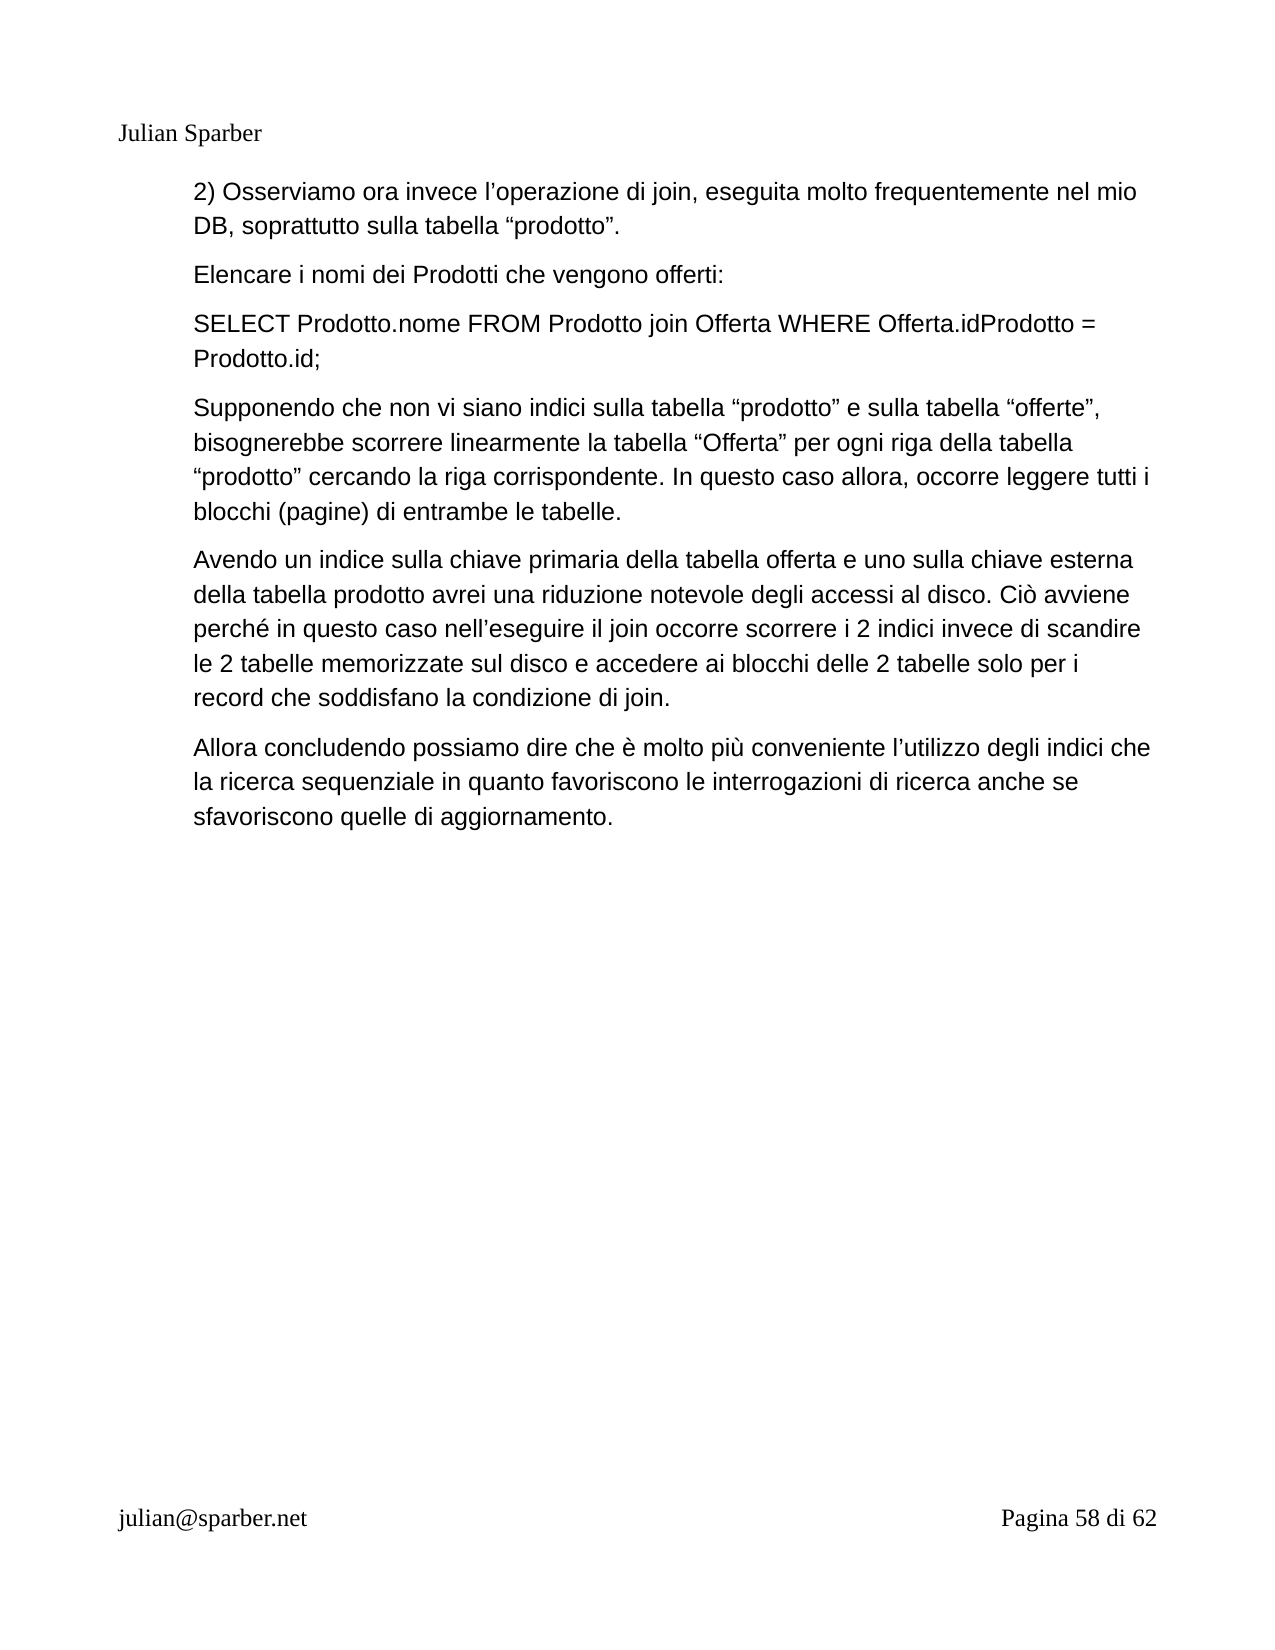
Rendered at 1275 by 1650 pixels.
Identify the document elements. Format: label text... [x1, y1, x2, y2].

list Supponendo che non vi siano indici sulla tabella “prodotto” e sulla tabella “offerte”, bisognerebbe scorrere linearmente la tabella “Offerta” per ogni riga della tabella “prodotto” cercando la riga corrispondente. In questo caso allora, occorre leggere tutti i blocchi (pagine) di entrambe le tabelle. [156, 393, 1157, 525]
list Avendo un indice sulla chiave primaria della tabella offerta e uno sulla chiave esterna della tabella prodotto avrei una riduzione notevole degli accessi al disco. Ciò avviene perché in questo caso nell’eseguire il join occorre scorrere i 2 indici invece di scandire le 2 tabelle memorizzate sul disco e accedere ai blocchi delle 2 tabelle solo per i record che soddisfano la condizione di join. [156, 546, 1157, 712]
list SELECT Prodotto.nome FROM Prodotto join Offerta WHERE Offerta.idProdotto = Prodotto.id; [156, 309, 1157, 373]
list Elencare i nomi dei Prodotti che vengono offerti: [156, 260, 1157, 289]
list Allora concludendo possiamo dire che è molto più conveniente l’utilizzo degli indici che la ricerca sequenziale in quanto favoriscono le interrogazioni di ricerca anche se sfavoriscono quelle di aggiornamento. [156, 732, 1157, 830]
list 2) Osserviamo ora invece l’operazione di join, eseguita molto frequentemente nel mio DB, soprattutto sulla tabella “prodotto”. [156, 177, 1157, 240]
